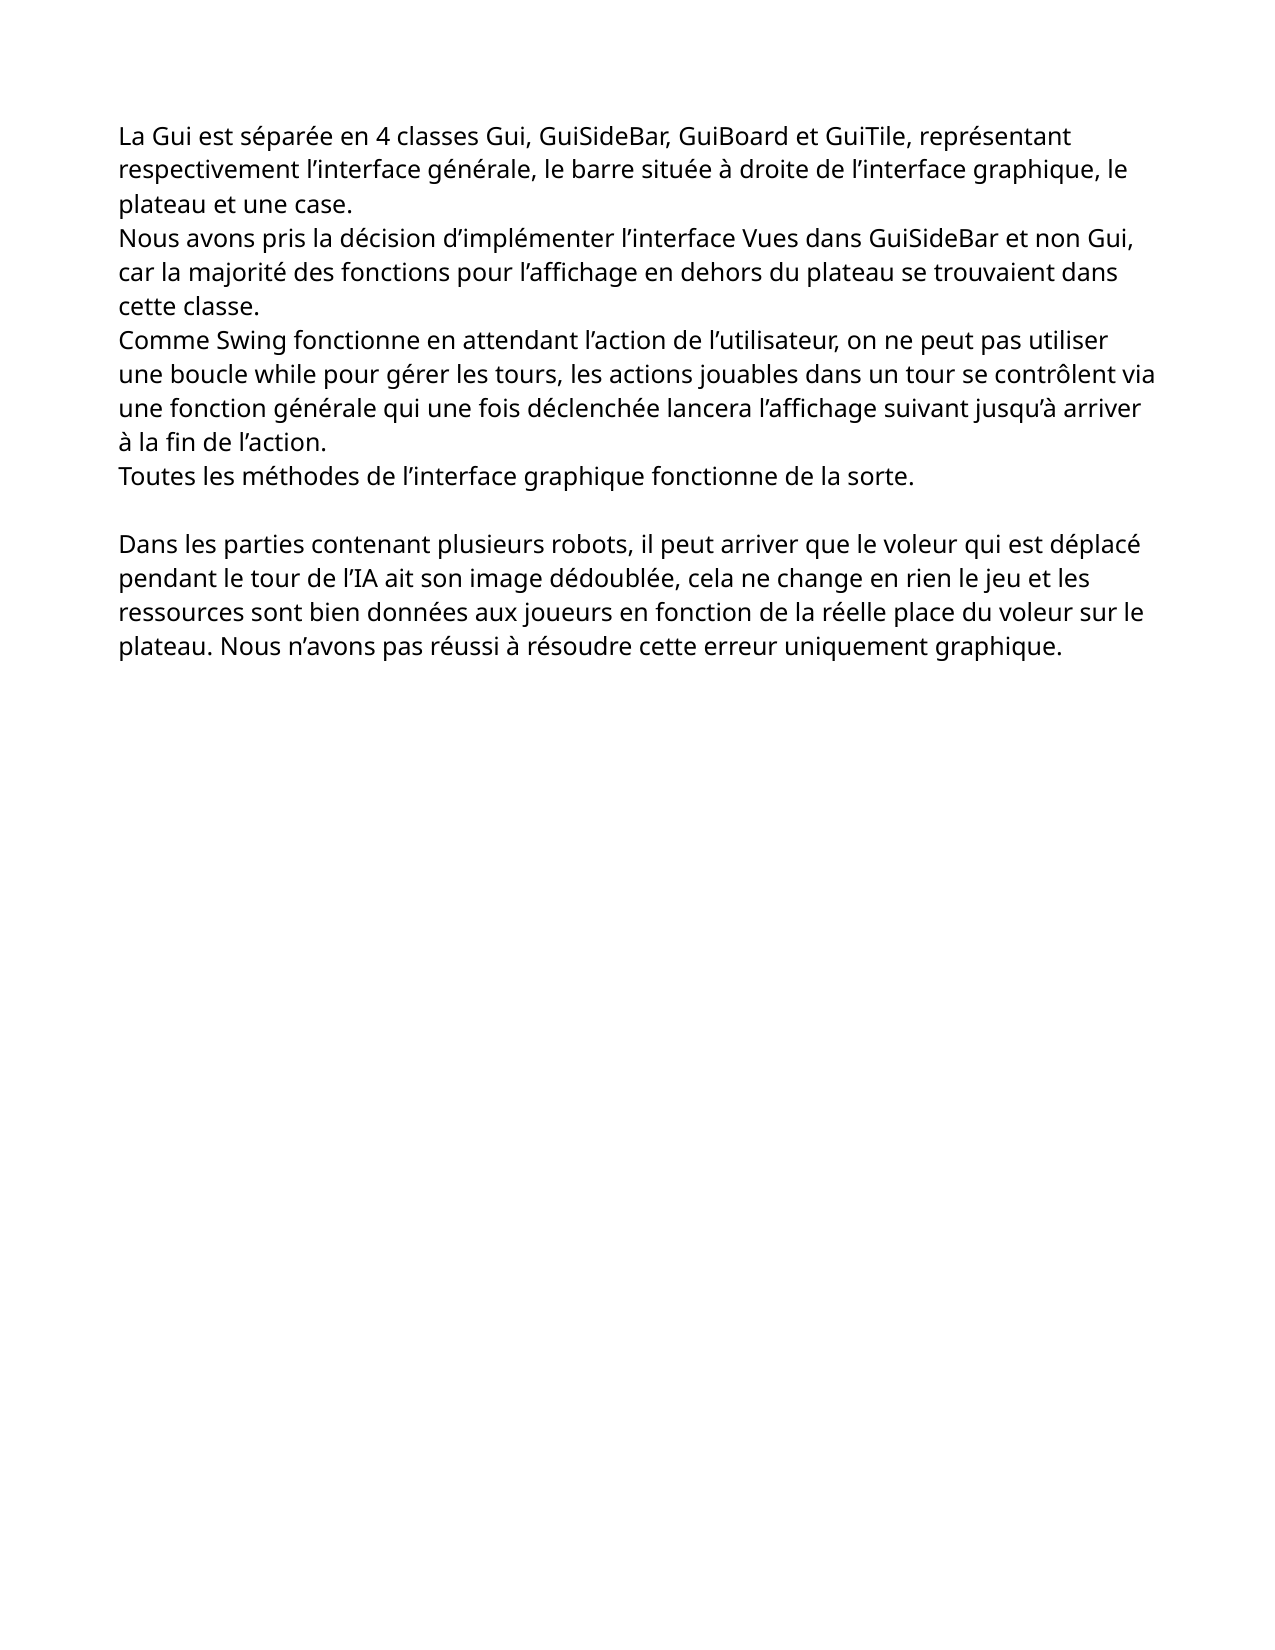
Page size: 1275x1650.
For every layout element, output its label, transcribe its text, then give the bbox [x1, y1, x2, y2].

text Dans les parties contenant plusieurs robots, il peut arriver que le voleur qui est déplacé pendant le tour de l’IA ait son image dédoublée, cela ne change en rien le jeu et les ressources sont bien données aux joueurs en fonction de la réelle place du voleur sur le plateau. Nous n’avons pas réussi à résoudre cette erreur uniquement graphique. [118, 527, 1157, 663]
text La Gui est séparée en 4 classes Gui, GuiSideBar, GuiBoard et GuiTile, représentant respectivement l’interface générale, le barre située à droite de l’interface graphique, le plateau et une case. [118, 118, 1157, 220]
text Comme Swing fonctionne en attendant l’action de l’utilisateur, on ne peut pas utiliser une boucle while pour gérer les tours, les actions jouables dans un tour se contrôlent via une fonction générale qui une fois déclenchée lancera l’affichage suivant jusqu’à arriver à la fin de l’action. [118, 322, 1157, 459]
text Toutes les méthodes de l’interface graphique fonctionne de la sorte. [118, 459, 1157, 493]
text Nous avons pris la décision d’implémenter l’interface Vues dans GuiSideBar et non Gui, car la majorité des fonctions pour l’affichage en dehors du plateau se trouvaient dans cette classe. [118, 220, 1157, 322]
